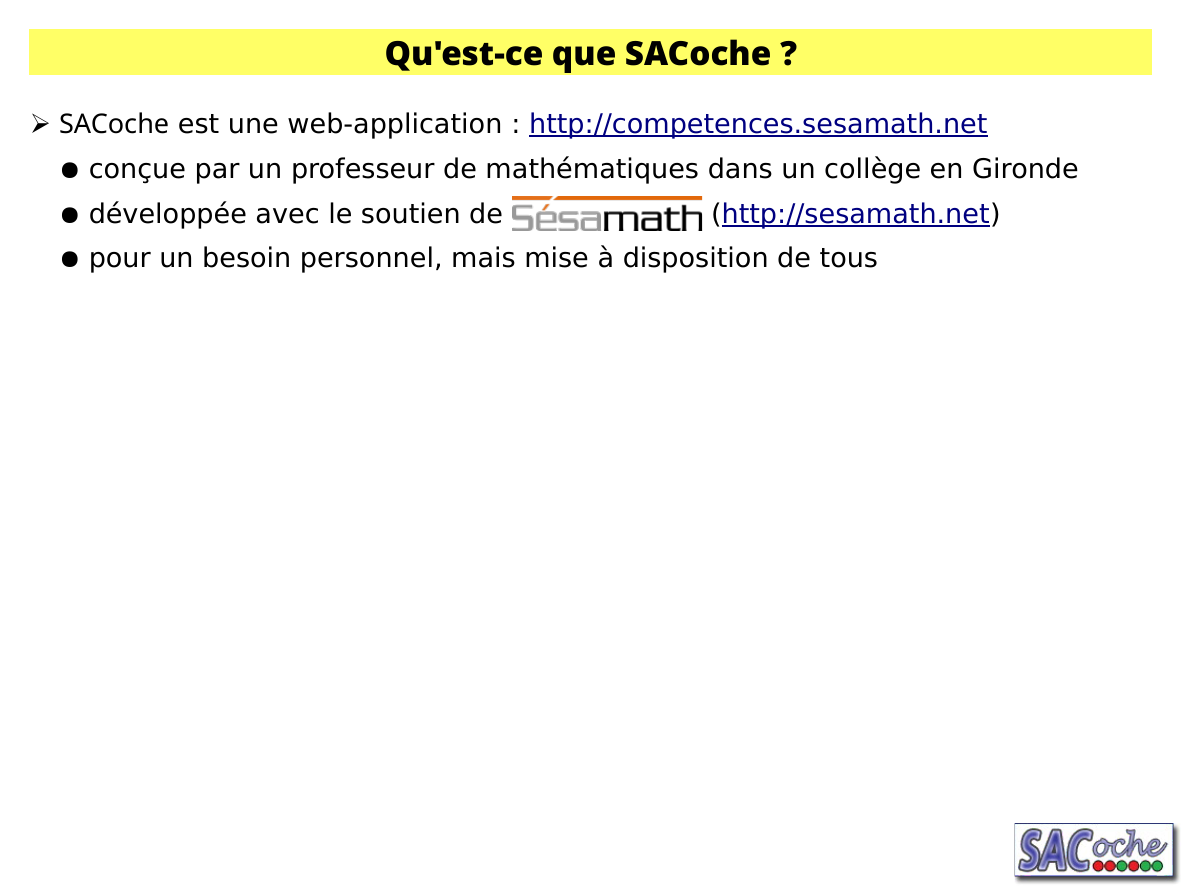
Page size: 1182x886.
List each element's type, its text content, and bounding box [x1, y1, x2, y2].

list conçue par un professeur de mathématiques dans un collège en Gironde [59, 153, 1152, 184]
list SACoche est une web-application : http://competences.sesamath.net [29, 104, 1152, 141]
list développée avec le soutien de [59, 196, 512, 231]
text Qu'est-ce que SACoche ? [29, 29, 1152, 75]
picture [1014, 823, 1182, 886]
list (http://sesamath.net) [703, 196, 1152, 231]
list pour un besoin personnel, mais mise à disposition de tous [59, 242, 1152, 274]
picture [512, 196, 703, 231]
